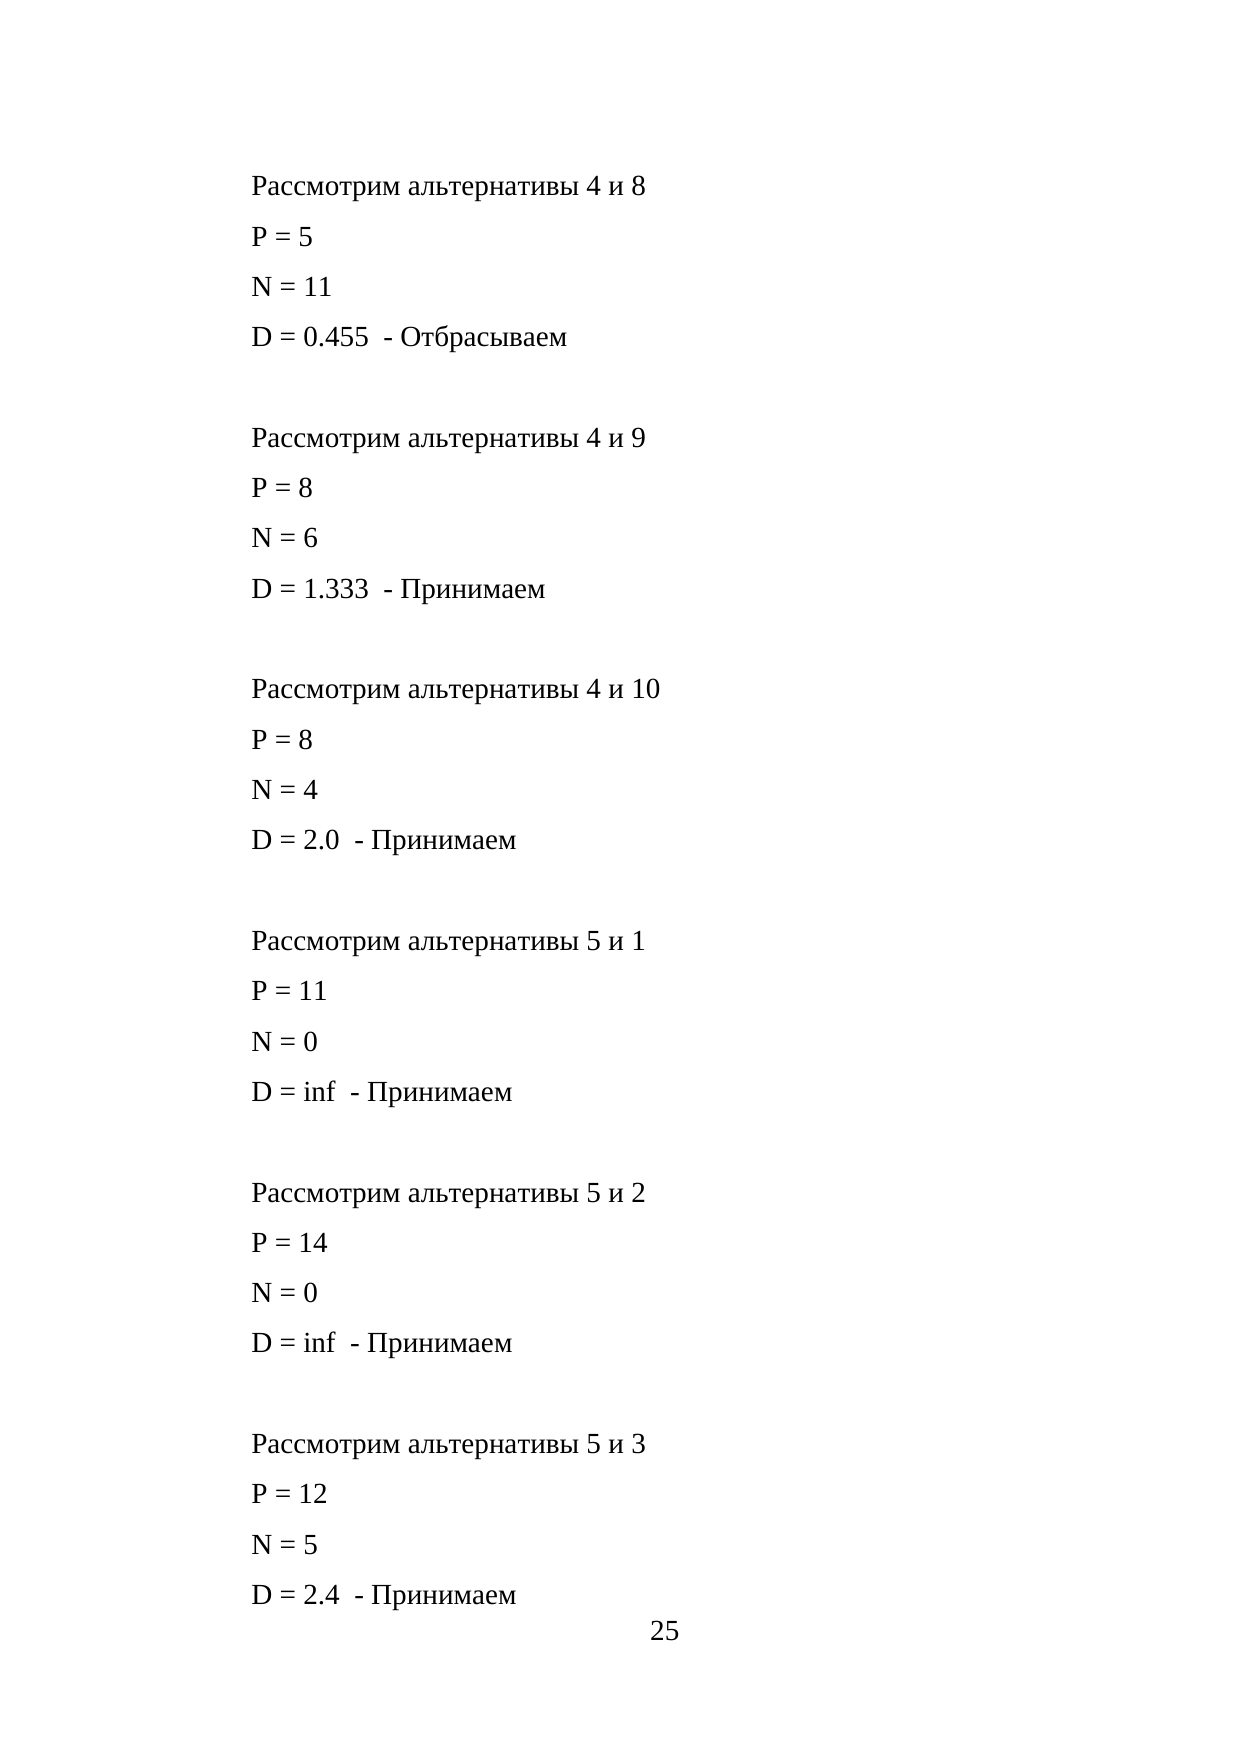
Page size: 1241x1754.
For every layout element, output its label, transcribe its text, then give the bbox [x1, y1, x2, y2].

text N = 5 [177, 1527, 1152, 1560]
text P = 8 [177, 722, 1152, 755]
text D = 1.333 - Принимаем [177, 571, 1152, 604]
text Рассмотрим альтернативы 4 и 10 [177, 672, 1152, 705]
text N = 0 [177, 1024, 1152, 1057]
text N = 11 [177, 269, 1152, 303]
text D = inf - Принимаем [177, 1074, 1152, 1108]
text P = 5 [177, 219, 1152, 252]
text Рассмотрим альтернативы 5 и 1 [177, 923, 1152, 957]
text N = 4 [177, 772, 1152, 806]
text P = 8 [177, 470, 1152, 504]
text P = 14 [177, 1225, 1152, 1258]
text Рассмотрим альтернативы 4 и 9 [177, 420, 1152, 453]
text P = 12 [177, 1477, 1152, 1510]
text D = 0.455 - Отбрасываем [177, 319, 1152, 353]
text P = 11 [177, 973, 1152, 1007]
text Рассмотрим альтернативы 5 и 3 [177, 1426, 1152, 1460]
text Рассмотрим альтернативы 5 и 2 [177, 1175, 1152, 1208]
text D = 2.4 - Принимаем [177, 1577, 1152, 1611]
text D = inf - Принимаем [177, 1326, 1152, 1359]
text N = 6 [177, 521, 1152, 554]
text Рассмотрим альтернативы 4 и 8 [177, 168, 1152, 202]
text D = 2.0 - Принимаем [177, 822, 1152, 856]
text N = 0 [177, 1275, 1152, 1309]
